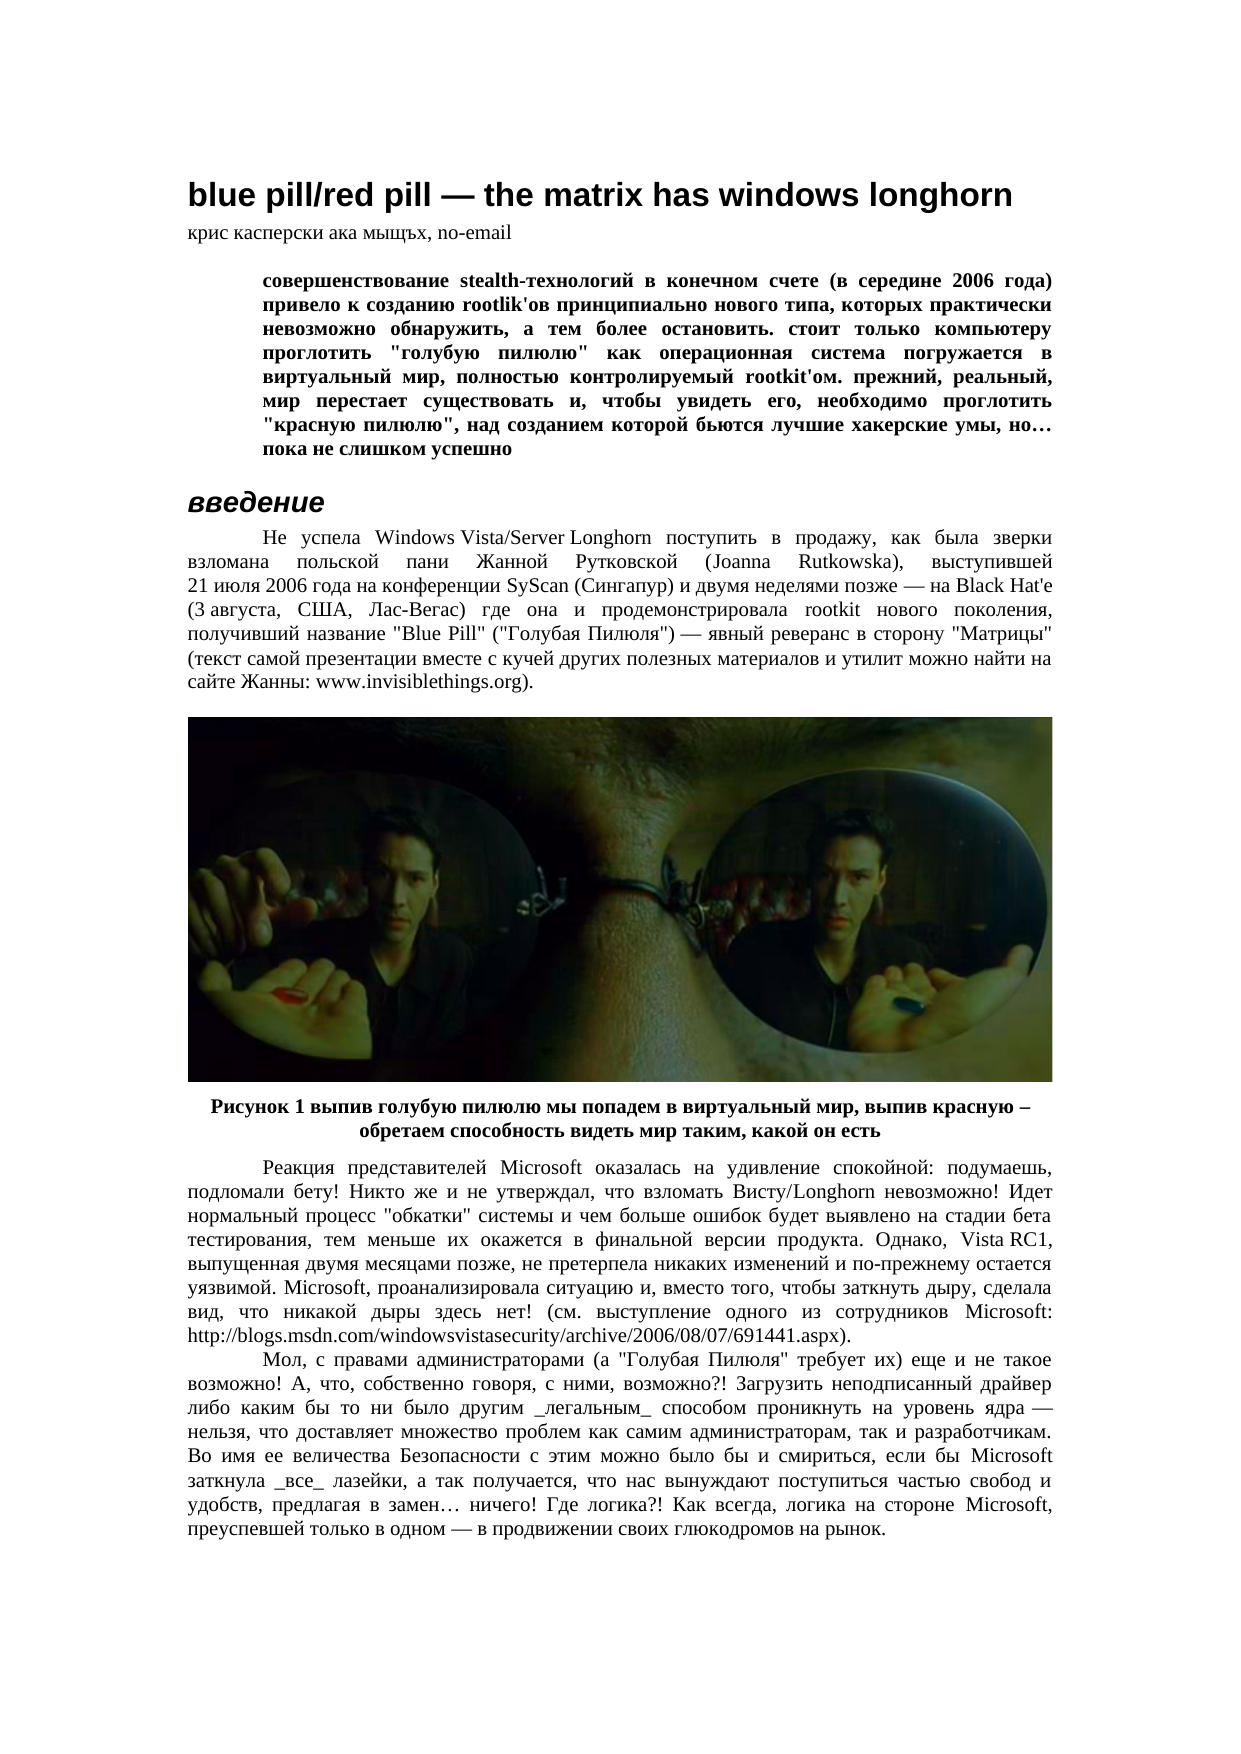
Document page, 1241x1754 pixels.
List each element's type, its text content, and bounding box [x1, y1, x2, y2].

subtitle введение [187, 485, 1053, 519]
picture [188, 717, 1053, 1082]
subtitle blue pill/red pill — the matrix has windows longhorn [187, 175, 1053, 213]
text Реакция представителей Microsoft оказалась на удивление спокойной: подумаешь, подломали бету! Никто же и не утверждал, что взломать Висту/Longhorn невозможно! Идет нормальный процесс "обкатки" системы и чем больше ошибок будет выявлено на стадии бета тестирования, тем меньше их окажется в финальной версии продукта. Однако, Vista RC1, выпущенная двумя месяцами позже, не претерпела никаких изменений и по-прежнему остается уязвимой. Microsoft, проанализировала ситуацию и, вместо того, чтобы заткнуть дыру, сделала вид, что никакой дыры здесь нет! (см. выступление одного из сотрудников Microsoft: http://blogs.msdn.com/windowsvistasecurity/archive/2006/08/07/691441.aspx). [187, 1155, 1053, 1347]
text Рисунок 1 выпив голубую пилюлю мы попадем в виртуальный мир, выпив красную – обретаем способность видеть мир таким, какой он есть [187, 1094, 1053, 1142]
text Не успела Windows Vista/Server Longhorn поступить в продажу, как была зверки взломана польской пани Жанной Рутковской (Joanna Rutkowska), выступившей 21 июля 2006 года на конференции SyScan (Сингапур) и двумя неделями позже — на Black Hat'е (3 августа, США, Лас-Вегас) где она и продемонстрировала rootkit нового поколения, получивший название "Blue Pill" ("Голубая Пилюля") — явный реверанс в сторону "Матрицы" (текст самой презентации вместе с кучей других полезных материалов и утилит можно найти на сайте Жанны: www.invisiblethings.org). [187, 525, 1053, 693]
text крис касперски ака мыщъх, no-email [187, 220, 1053, 244]
text Мол, с правами администраторами (а "Голубая Пилюля" требует их) еще и не такое возможно! А, что, собственно говоря, с ними, возможно?! Загрузить неподписанный драйвер либо каким бы то ни было другим _легальным_ способом проникнуть на уровень ядра — нельзя, что доставляет множество проблем как самим администраторам, так и разработчикам. Во имя ее величества Безопасности с этим можно было бы и смириться, если бы Microsoft заткнула _все_ лазейки, а так получается, что нас вынуждают поступиться частью свобод и удобств, предлагая в замен… ничего! Где логика?! Как всегда, логика на стороне Microsoft, преуспевшей только в одном — в продвижении своих глюкодромов на рынок. [187, 1347, 1053, 1540]
text совершенствование stealth-технологий в конечном счете (в середине 2006 года) привело к созданию rootlik'ов принципиально нового типа, которых практически невозможно обнаружить, а тем более остановить. стоит только компьютеру проглотить "голубую пилюлю" как операционная система погружается в виртуальный мир, полностью контролируемый rootkit'ом. прежний, реальный, мир перестает существовать и, чтобы увидеть его, необходимо проглотить "красную пилюлю", над созданием которой бьются лучшие хакерские умы, но… пока не слишком успешно [262, 268, 1053, 460]
